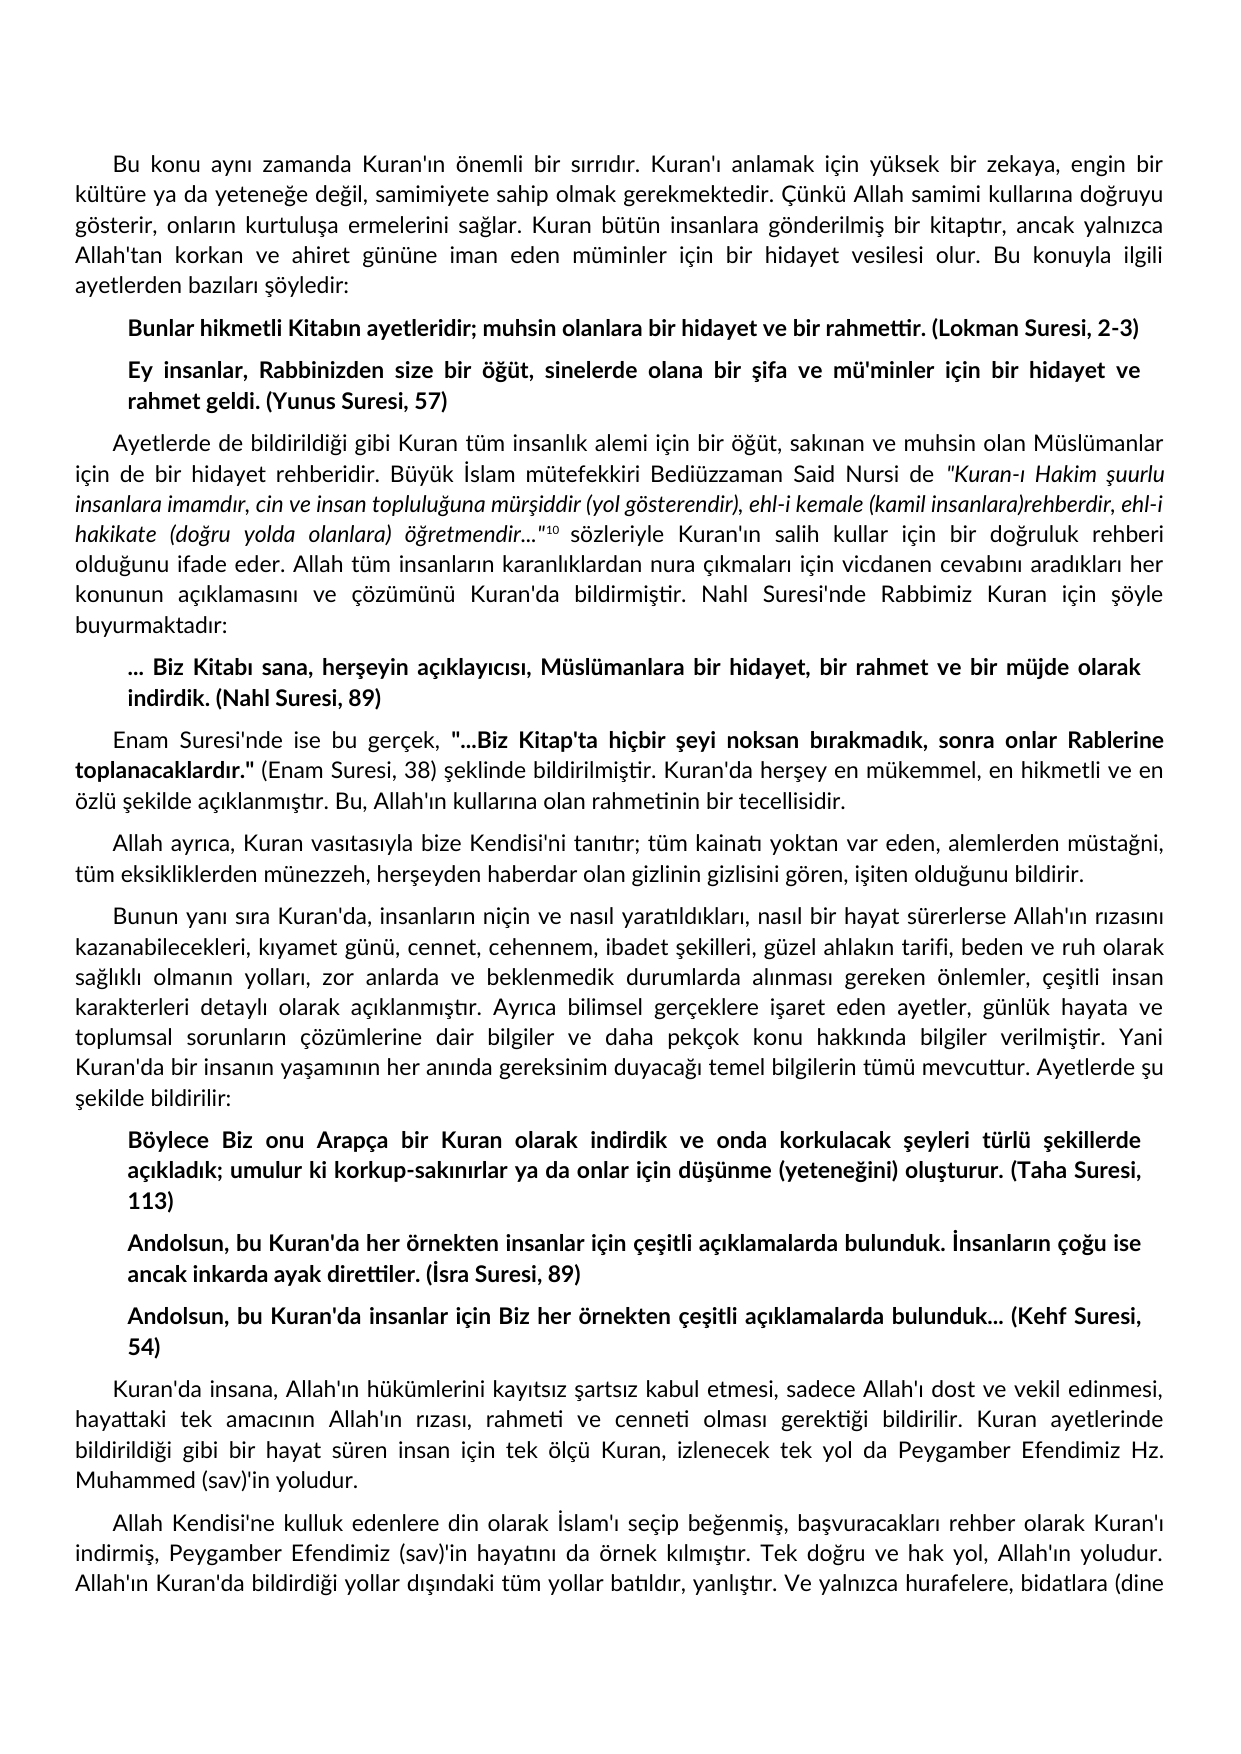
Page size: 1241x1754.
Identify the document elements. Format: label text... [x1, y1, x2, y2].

text Böylece Biz onu Arapça bir Kuran olarak indirdik ve onda korkulacak şeyleri türlü şekillerde açıkladık; umulur ki korkup-sakınırlar ya da onlar için düşünme (yeteneğini) oluşturur. (Taha Suresi, 113) [127, 1126, 1143, 1214]
text Ey insanlar, Rabbinizden size bir öğüt, sinelerde olana bir şifa ve mü'minler için bir hidayet ve rahmet geldi. (Yunus Suresi, 57) [127, 356, 1143, 414]
text Kuran'da insana, Allah'ın hükümlerini kayıtsız şartsız kabul etmesi, sadece Allah'ı dost ve vekil edinmesi, hayattaki tek amacının Allah'ın rızası, rahmeti ve cenneti olması gerektiği bildirilir. Kuran ayetlerinde bildirildiği gibi bir hayat süren insan için tek ölçü Kuran, izlenecek tek yol da Peygamber Efendimiz Hz. Muhammed (sav)'in yoludur. [75, 1375, 1165, 1493]
text Bunlar hikmetli Kitabın ayetleridir; muhsin olanlara bir hidayet ve bir rahmettir. (Lokman Suresi, 2-3) [127, 313, 1143, 341]
text Bu konu aynı zamanda Kuran'ın önemli bir sırrıdır. Kuran'ı anlamak için yüksek bir zekaya, engin bir kültüre ya da yeteneğe değil, samimiyete sahip olmak gerekmektedir. Çünkü Allah samimi kullarına doğruyu gösterir, onların kurtuluşa ermelerini sağlar. Kuran bütün insanlara gönderilmiş bir kitaptır, ancak yalnızca Allah'tan korkan ve ahiret gününe iman eden müminler için bir hidayet vesilesi olur. Bu konuyla ilgili ayetlerden bazıları şöyledir: [75, 150, 1165, 298]
text Andolsun, bu Kuran'da insanlar için Biz her örnekten çeşitli açıklamalarda bulunduk... (Kehf Suresi, 54) [127, 1302, 1143, 1360]
text Ayetlerde de bildirildiği gibi Kuran tüm insanlık alemi için bir öğüt, sakınan ve muhsin olan Müslümanlar için de bir hidayet rehberidir. Büyük İslam mütefekkiri Bediüzzaman Said Nursi de "Kuran-ı Hakim şuurlu insanlara imamdır, cin ve insan topluluğuna mürşiddir (yol gösterendir), ehl-i kemale (kamil insanlara)rehberdir, ehl-i hakikate (doğru yolda olanlara) öğretmendir..."10 sözleriyle Kuran'ın salih kullar için bir doğruluk rehberi olduğunu ifade eder. Allah tüm insanların karanlıklardan nura çıkmaları için vicdanen cevabını aradıkları her konunun açıklamasını ve çözümünü Kuran'da bildirmiştir. Nahl Suresi'nde Rabbimiz Kuran için şöyle buyurmaktadır: [75, 429, 1165, 638]
text Allah Kendisi'ne kulluk edenlere din olarak İslam'ı seçip beğenmiş, başvuracakları rehber olarak Kuran'ı indirmiş, Peygamber Efendimiz (sav)'in hayatını da örnek kılmıştır. Tek doğru ve hak yol, Allah'ın yoludur. Allah'ın Kuran'da bildirdiği yollar dışındaki tüm yollar batıldır, yanlıştır. Ve yalnızca hurafelere, bidatlara (dine [75, 1508, 1165, 1596]
text Andolsun, bu Kuran'da her örnekten insanlar için çeşitli açıklamalarda bulunduk. İnsanların çoğu ise ancak inkarda ayak direttiler. (İsra Suresi, 89) [127, 1229, 1143, 1287]
text Enam Suresi'nde ise bu gerçek, "...Biz Kitap'ta hiçbir şeyi noksan bırakmadık, sonra onlar Rablerine toplanacaklardır." (Enam Suresi, 38) şeklinde bildirilmiştir. Kuran'da herşey en mükemmel, en hikmetli ve en özlü şekilde açıklanmıştır. Bu, Allah'ın kullarına olan rahmetinin bir tecellisidir. [75, 726, 1165, 814]
text ... Biz Kitabı sana, herşeyin açıklayıcısı, Müslümanlara bir hidayet, bir rahmet ve bir müjde olarak indirdik. (Nahl Suresi, 89) [127, 653, 1143, 711]
text Allah ayrıca, Kuran vasıtasıyla bize Kendisi'ni tanıtır; tüm kainatı yoktan var eden, alemlerden müstağni, tüm eksikliklerden münezzeh, herşeyden haberdar olan gizlinin gizlisini gören, işiten olduğunu bildirir. [75, 829, 1165, 887]
text Bunun yanı sıra Kuran'da, insanların niçin ve nasıl yaratıldıkları, nasıl bir hayat sürerlerse Allah'ın rızasını kazanabilecekleri, kıyamet günü, cennet, cehennem, ibadet şekilleri, güzel ahlakın tarifi, beden ve ruh olarak sağlıklı olmanın yolları, zor anlarda ve beklenmedik durumlarda alınması gereken önlemler, çeşitli insan karakterleri detaylı olarak açıklanmıştır. Ayrıca bilimsel gerçeklere işaret eden ayetler, günlük hayata ve toplumsal sorunların çözümlerine dair bilgiler ve daha pekçok konu hakkında bilgiler verilmiştir. Yani Kuran'da bir insanın yaşamının her anında gereksinim duyacağı temel bilgilerin tümü mevcuttur. Ayetlerde şu şekilde bildirilir: [75, 902, 1165, 1111]
